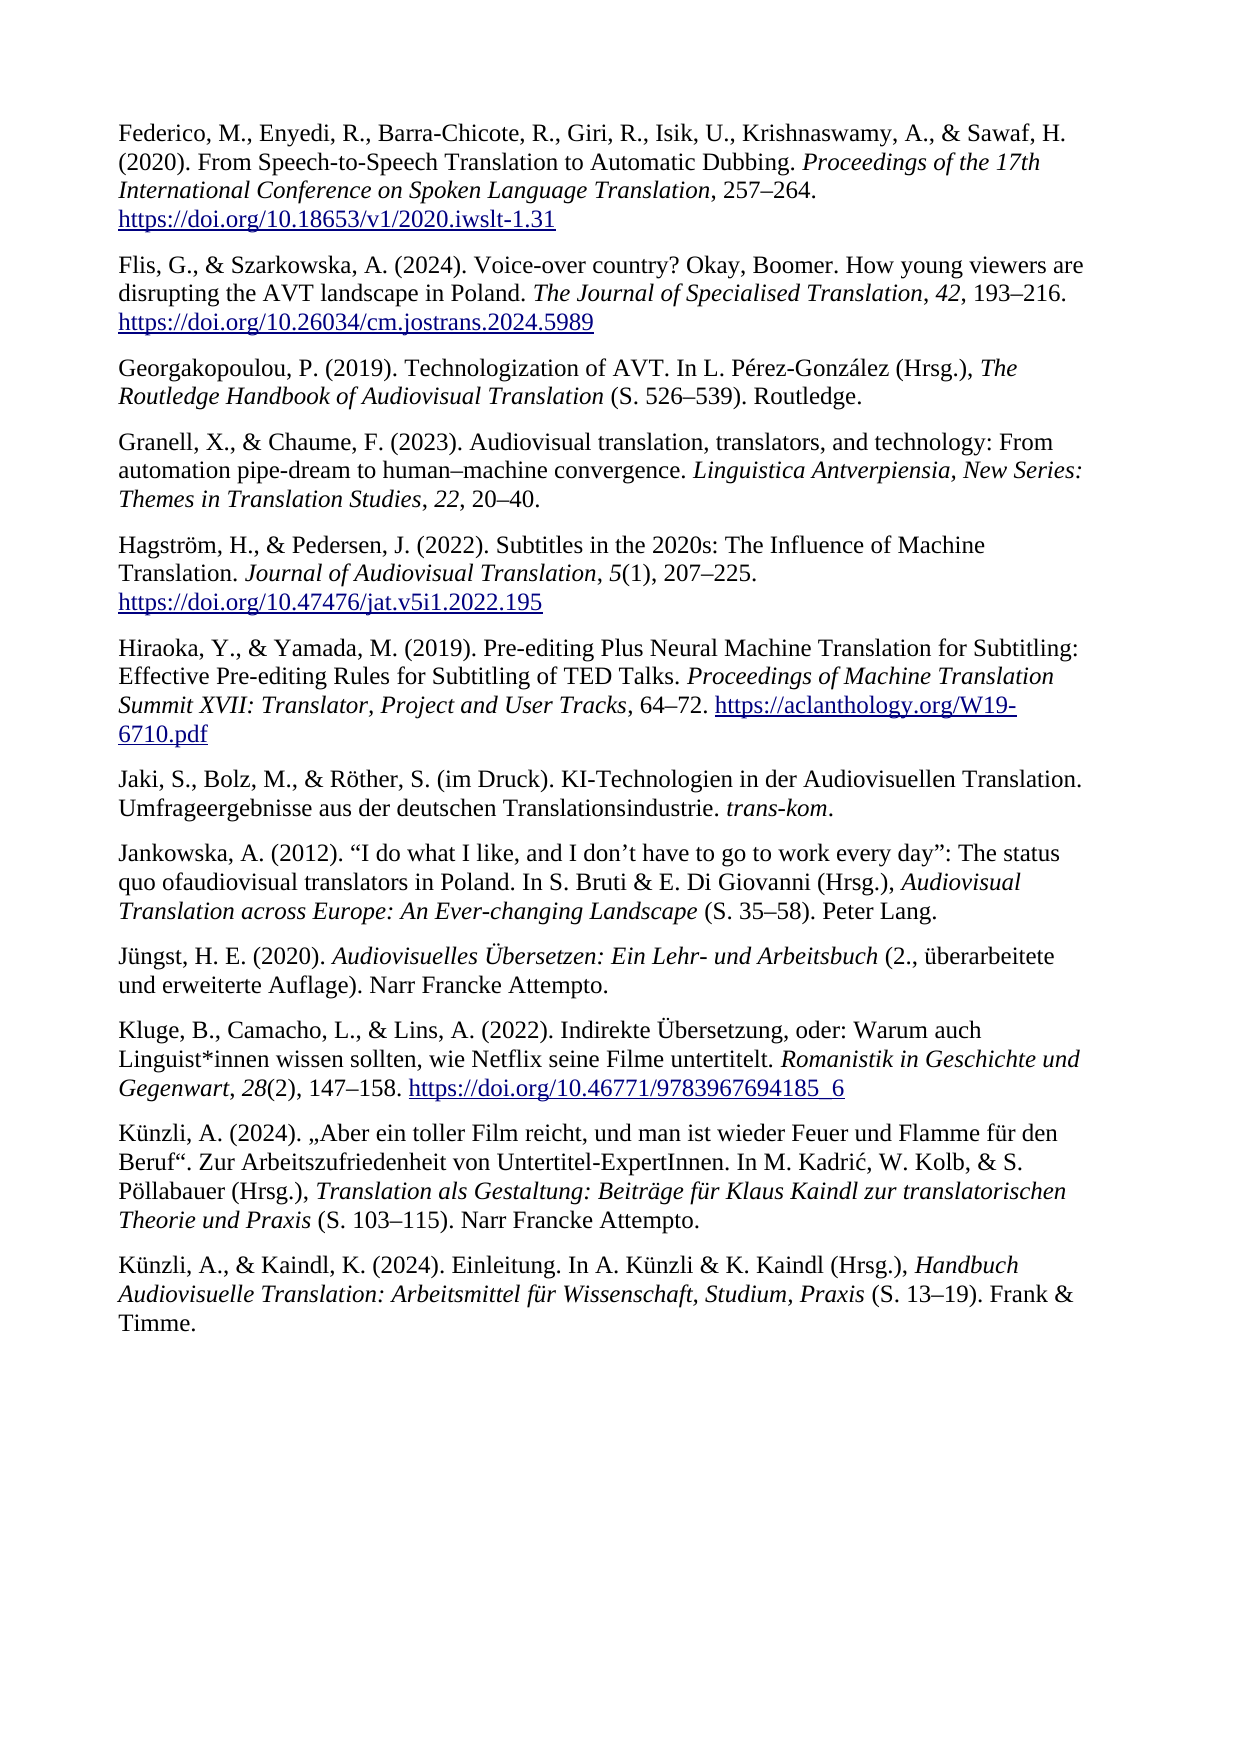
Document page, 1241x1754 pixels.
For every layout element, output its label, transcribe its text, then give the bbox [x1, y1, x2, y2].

text Flis, G., & Szarkowska, A. (2024). Voice-over country? Okay, Boomer. How young viewers are disrupting the AVT landscape in Poland. The Journal of Specialised Translation, 42, 193–216. https://doi.org/10.26034/cm.jostrans.2024.5989 [118, 250, 1093, 336]
text Künzli, A., & Kaindl, K. (2024). Einleitung. In A. Künzli & K. Kaindl (Hrsg.), Handbuch Audiovisuelle Translation: Arbeitsmittel für Wissenschaft, Studium, Praxis (S. 13–19). Frank & Timme. [118, 1250, 1093, 1336]
text Federico, M., Enyedi, R., Barra-Chicote, R., Giri, R., Isik, U., Krishnaswamy, A., & Sawaf, H. (2020). From Speech-to-Speech Translation to Automatic Dubbing. Proceedings of the 17th International Conference on Spoken Language Translation, 257–264. https://doi.org/10.18653/v1/2020.iwslt-1.31 [118, 118, 1093, 233]
text Kluge, B., Camacho, L., & Lins, A. (2022). Indirekte Übersetzung, oder: Warum auch Linguist*innen wissen sollten, wie Netflix seine Filme untertitelt. Romanistik in Geschichte und Gegenwart, 28(2), 147–158. https://doi.org/10.46771/9783967694185_6 [118, 1016, 1093, 1102]
text Jüngst, H. E. (2020). Audiovisuelles Übersetzen: Ein Lehr- und Arbeitsbuch (2., überarbeitete und erweiterte Auflage). Narr Francke Attempto. [118, 941, 1093, 999]
text Jaki, S., Bolz, M., & Röther, S. (im Druck). KI-Technologien in der Audiovisuellen Translation. Umfrageergebnisse aus der deutschen Translationsindustrie. trans-kom. [118, 764, 1093, 822]
text Künzli, A. (2024). „Aber ein toller Film reicht, und man ist wieder Feuer und Flamme für den Beruf“. Zur Arbeitszufriedenheit von Untertitel-ExpertInnen. In M. Kadrić, W. Kolb, & S. Pöllabauer (Hrsg.), Translation als Gestaltung: Beiträge für Klaus Kaindl zur translatorischen Theorie und Praxis (S. 103–115). Narr Francke Attempto. [118, 1118, 1093, 1233]
text Granell, X., & Chaume, F. (2023). Audiovisual translation, translators, and technology: From automation pipe-dream to human–machine convergence. Linguistica Antverpiensia, New Series: Themes in Translation Studies, 22, 20–40. [118, 427, 1093, 513]
text Hagström, H., & Pedersen, J. (2022). Subtitles in the 2020s: The Influence of Machine Translation. Journal of Audiovisual Translation, 5(1), 207–225. https://doi.org/10.47476/jat.v5i1.2022.195 [118, 530, 1093, 616]
text Georgakopoulou, P. (2019). Technologization of AVT. In L. Pérez-González (Hrsg.), The Routledge Handbook of Audiovisual Translation (S. 526–539). Routledge. [118, 353, 1093, 410]
text Hiraoka, Y., & Yamada, M. (2019). Pre-editing Plus Neural Machine Translation for Subtitling: Effective Pre-editing Rules for Subtitling of TED Talks. Proceedings of Machine Translation Summit XVII: Translator, Project and User Tracks, 64–72. https://aclanthology.org/W19-6710.pdf [118, 633, 1093, 748]
text Jankowska, A. (2012). “I do what I like, and I don’t have to go to work every day”: The status quo ofaudiovisual translators in Poland. In S. Bruti & E. Di Giovanni (Hrsg.), Audiovisual Translation across Europe: An Ever-changing Landscape (S. 35–58). Peter Lang. [118, 838, 1093, 925]
